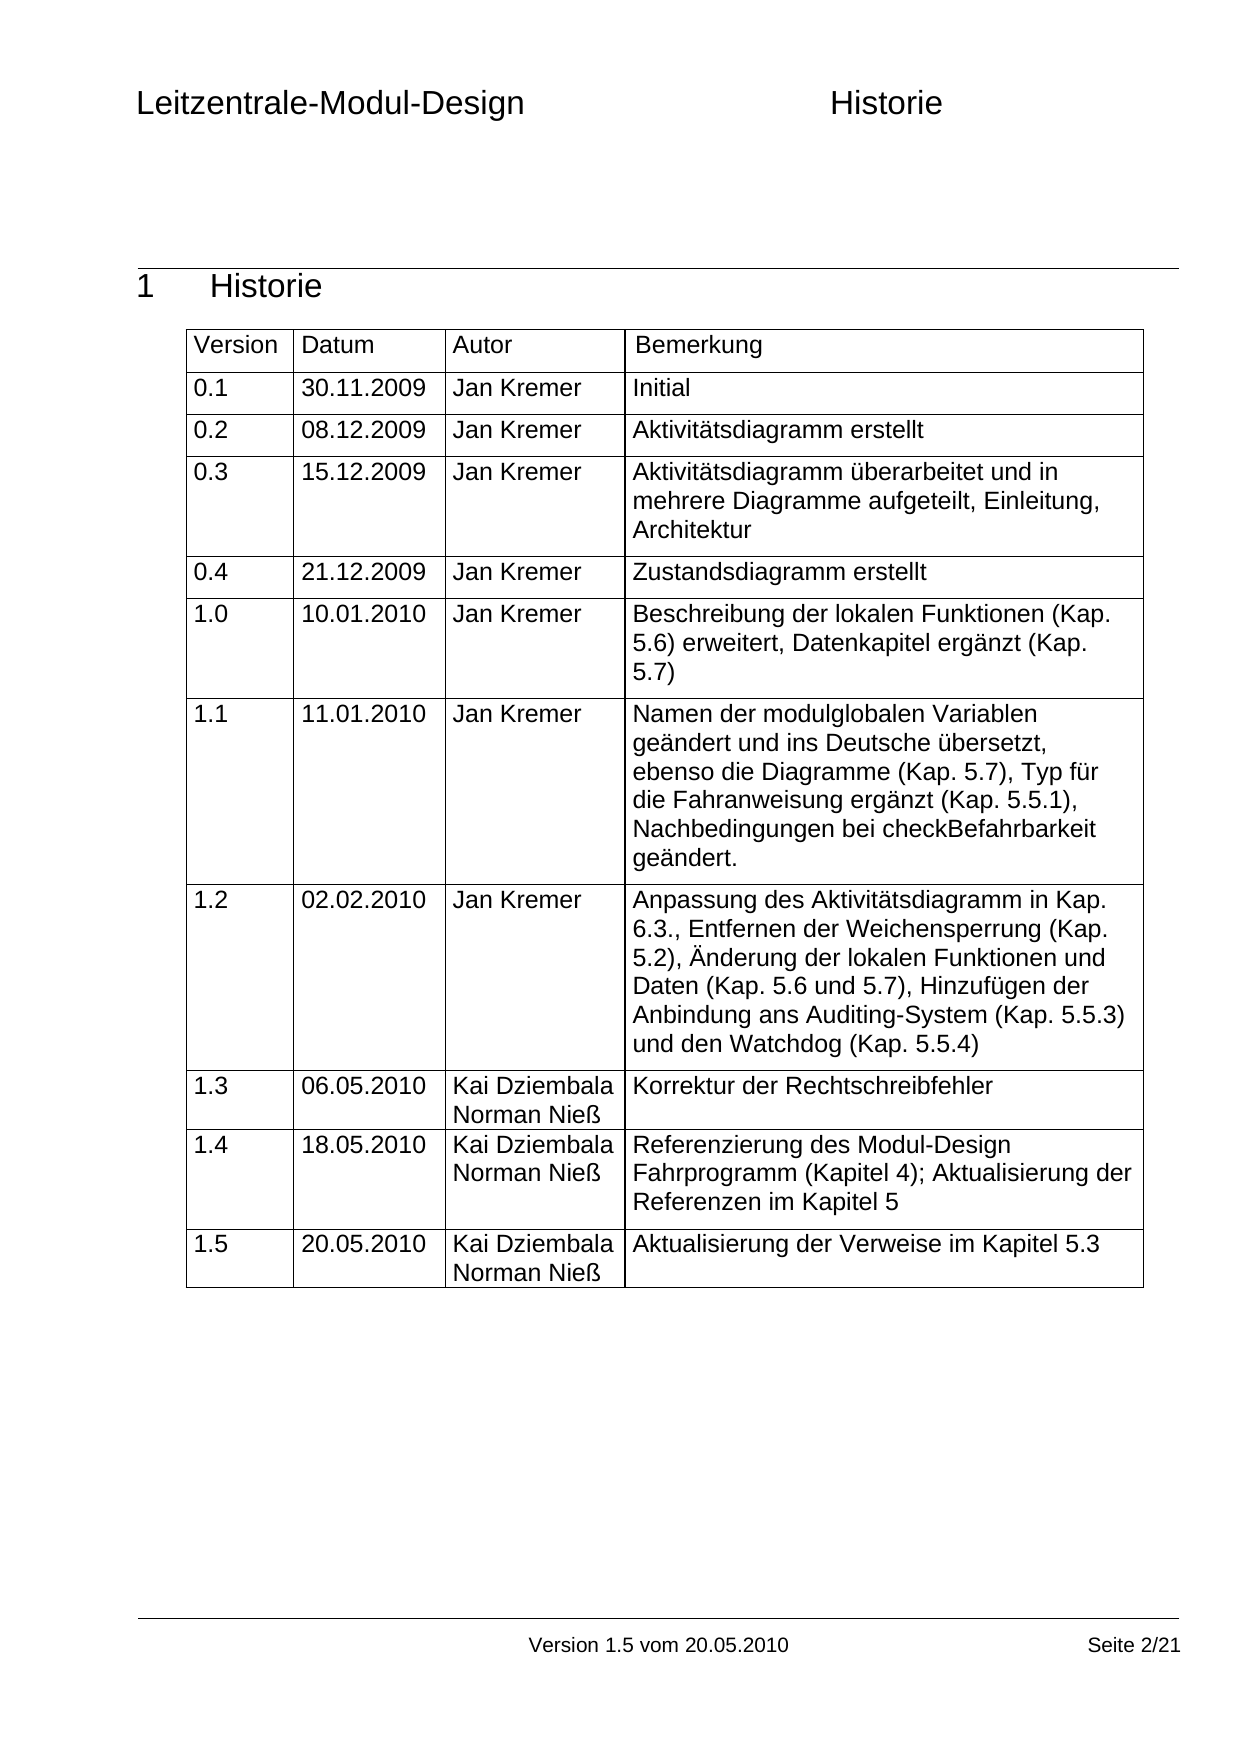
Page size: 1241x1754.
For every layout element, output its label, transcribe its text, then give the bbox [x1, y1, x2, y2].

table_cell 1.3 [187, 1071, 293, 1129]
table_cell Jan Kremer [446, 557, 624, 598]
table_cell 0.1 [187, 373, 293, 414]
table_cell 1.0 [187, 599, 293, 698]
table_cell Referenzierung des Modul-Design Fahrprogramm (Kapitel 4); Aktualisierung der Referenzen im Kapitel 5 [626, 1130, 1143, 1228]
table_cell Kai Dziembala Norman Nieß [446, 1230, 624, 1287]
table_cell 15.12.2009 [294, 457, 445, 556]
table_header Bemerkung [626, 330, 1143, 372]
table_cell 02.02.2010 [294, 885, 445, 1070]
table_cell 20.05.2010 [294, 1230, 445, 1287]
table_cell 1.4 [187, 1130, 293, 1228]
subtitle Historie [136, 289, 1181, 304]
table_cell Zustandsdiagramm erstellt [626, 557, 1143, 598]
table_cell Kai Dziembala Norman Nieß [446, 1130, 624, 1228]
table_cell 1.1 [187, 699, 293, 884]
table_cell 1.5 [187, 1230, 293, 1287]
table_header Datum [294, 330, 445, 372]
table_cell Jan Kremer [446, 457, 624, 556]
table_cell Kai Dziembala Norman Nieß [446, 1071, 624, 1129]
table_cell 08.12.2009 [294, 415, 445, 456]
table_cell Beschreibung der lokalen Funktionen (Kap. 5.6) erweitert, Datenkapitel ergänzt (Kap. 5.7) [626, 599, 1143, 698]
table_cell 1.2 [187, 885, 293, 1070]
table_cell Namen der modulglobalen Variablen geändert und ins Deutsche übersetzt, ebenso die Diagramme (Kap. 5.7), Typ für die Fahranweisung ergänzt (Kap. 5.5.1), Nachbedingungen bei checkBefahrbarkeit geändert. [626, 699, 1143, 884]
table_cell Jan Kremer [446, 373, 624, 414]
table_cell Jan Kremer [446, 699, 624, 884]
table_cell Anpassung des Aktivitätsdiagramm in Kap. 6.3., Entfernen der Weichensperrung (Kap. 5.2), Änderung der lokalen Funktionen und Daten (Kap. 5.6 und 5.7), Hinzufügen der Anbindung ans Auditing-System (Kap. 5.5.3) und den Watchdog (Kap. 5.5.4) [626, 885, 1143, 1070]
table_cell Aktivitätsdiagramm überarbeitet und in mehrere Diagramme aufgeteilt, Einleitung, Architektur [626, 457, 1143, 556]
table_header Autor [446, 330, 624, 372]
table_cell 11.01.2010 [294, 699, 445, 884]
table_cell 10.01.2010 [294, 599, 445, 698]
table_cell 0.2 [187, 415, 293, 456]
table_cell Aktivitätsdiagramm erstellt [626, 415, 1143, 456]
table_cell Jan Kremer [446, 599, 624, 698]
table_cell 21.12.2009 [294, 557, 445, 598]
table_cell Korrektur der Rechtschreibfehler [626, 1071, 1143, 1129]
table_cell Initial [626, 373, 1143, 414]
table_cell 0.4 [187, 557, 293, 598]
table_cell Jan Kremer [446, 885, 624, 1070]
table_cell 0.3 [187, 457, 293, 556]
table_cell Jan Kremer [446, 415, 624, 456]
table_cell Aktualisierung der Verweise im Kapitel 5.3 [626, 1230, 1143, 1287]
table_cell 30.11.2009 [294, 373, 445, 414]
table_cell 18.05.2010 [294, 1130, 445, 1228]
table_cell 06.05.2010 [294, 1071, 445, 1129]
table_header Version [187, 330, 293, 372]
